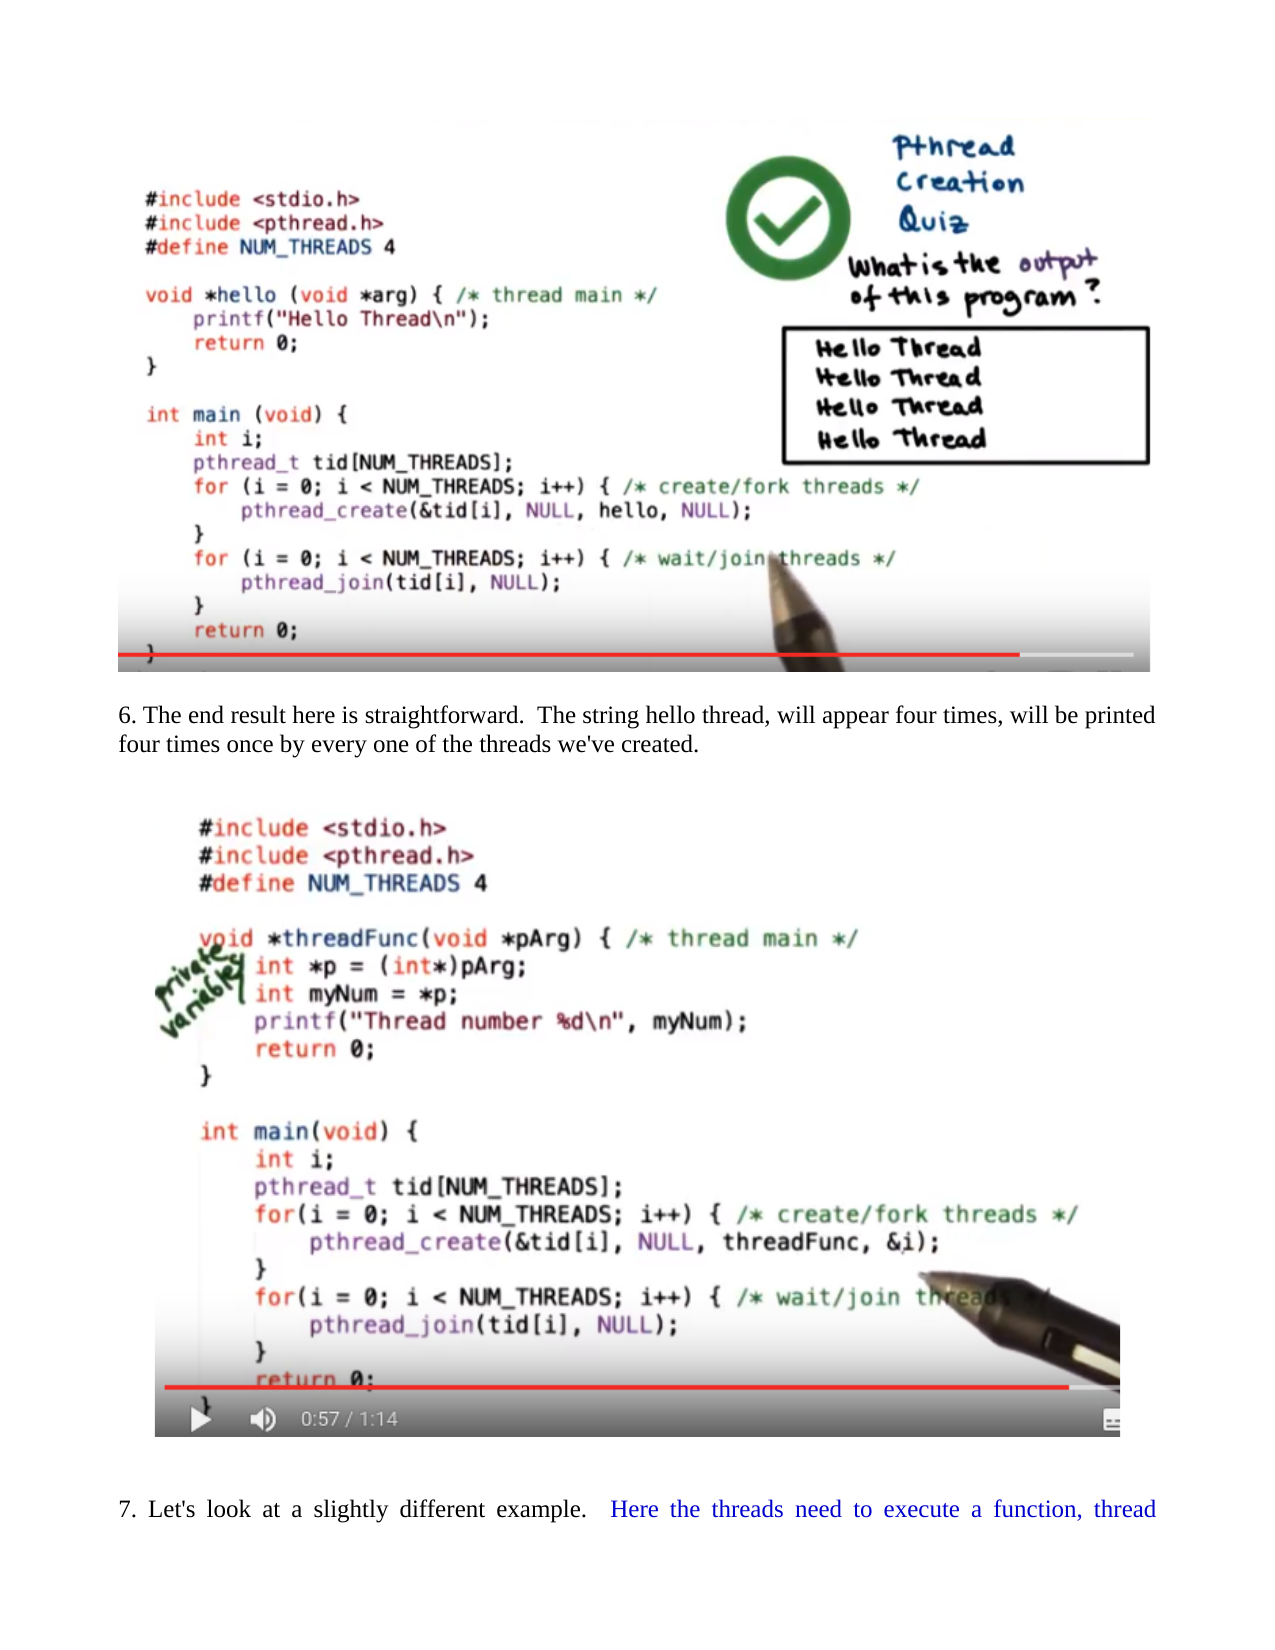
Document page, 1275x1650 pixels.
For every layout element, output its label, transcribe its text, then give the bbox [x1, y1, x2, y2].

picture [154, 786, 1121, 1437]
text 7. Let's look at a slightly different example. Here the threads need to execute a function, thread [118, 1494, 1157, 1523]
picture [118, 118, 1157, 672]
text 6. The end result here is straightforward. The string hello thread, will appear four times, will be printed four times once by every one of the threads we've created. [118, 700, 1157, 758]
